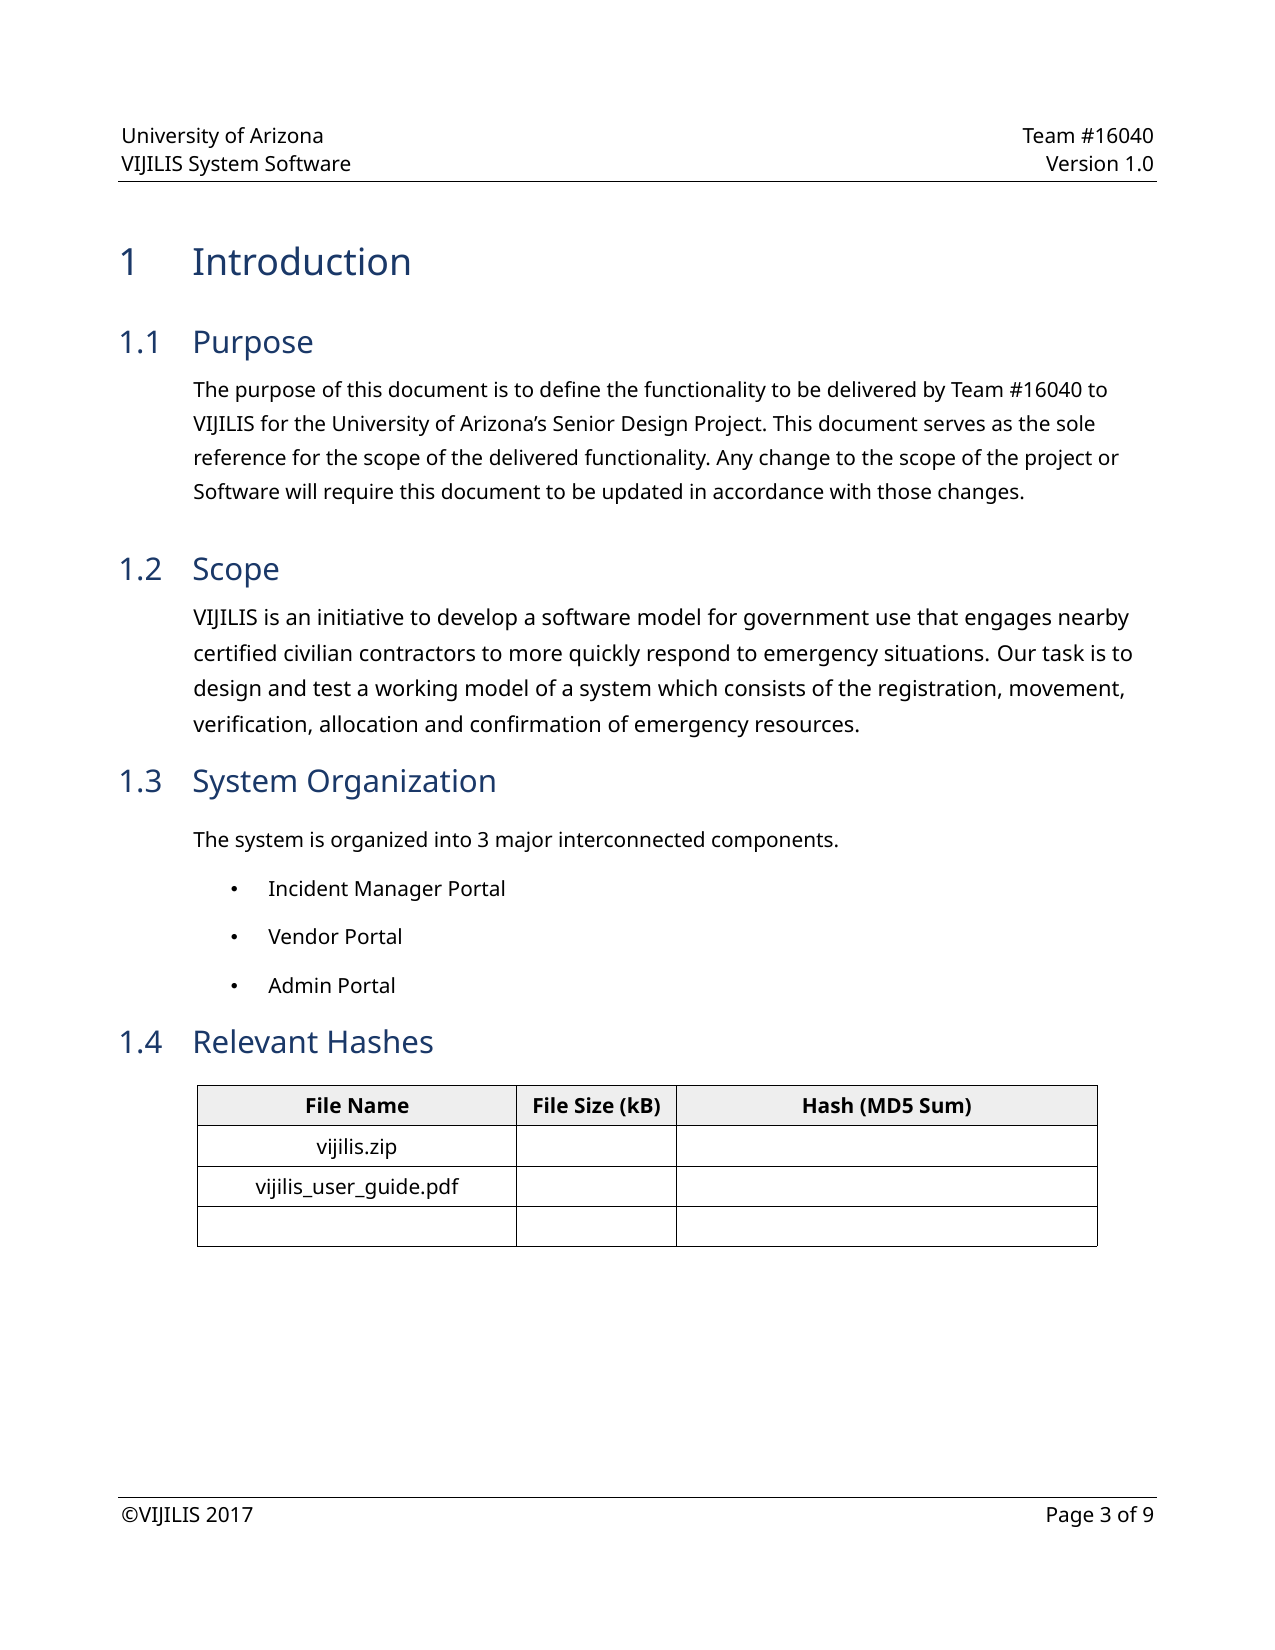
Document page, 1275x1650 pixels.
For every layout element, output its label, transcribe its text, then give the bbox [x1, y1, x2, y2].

text The system is organized into 3 major interconnected components. [193, 825, 1157, 853]
table_cell [677, 1167, 1097, 1206]
subtitle 1 Introduction [118, 236, 1157, 287]
table_header File Size (kB) [517, 1086, 676, 1125]
list Admin Portal [231, 971, 1157, 999]
table_cell [198, 1207, 516, 1246]
table_cell [517, 1126, 676, 1166]
table_cell [517, 1167, 676, 1206]
table_cell vijilis_user_guide.pdf [198, 1167, 516, 1206]
table_cell [677, 1126, 1097, 1166]
table_cell [517, 1207, 676, 1246]
text VIJILIS is an initiative to develop a software model for government use that engages nearby certified civilian contractors to more quickly respond to emergency situations. Our task is to design and test a working model of a system which consists of the registration, movement, verification, allocation and confirmation of emergency resources. [193, 602, 1157, 739]
subtitle 1.4 Relevant Hashes [118, 1019, 1157, 1062]
subtitle 1.1 Purpose [118, 320, 1157, 363]
subtitle 1.2 Scope [118, 547, 1157, 589]
table_cell vijilis.zip [198, 1126, 516, 1166]
table_cell [677, 1207, 1097, 1246]
subtitle 1.3 System Organization [118, 759, 1157, 802]
text The purpose of this document is to define the functionality to be delivered by Team #16040 to VIJILIS for the University of Arizona’s Senior Design Project. This document serves as the sole reference for the scope of the delivered functionality. Any change to the scope of the project or Software will require this document to be updated in accordance with those changes. [193, 375, 1157, 506]
list Incident Manager Portal [231, 874, 1157, 902]
table_header File Name [198, 1086, 516, 1125]
table_header Hash (MD5 Sum) [677, 1086, 1097, 1125]
list Vendor Portal [231, 922, 1157, 951]
